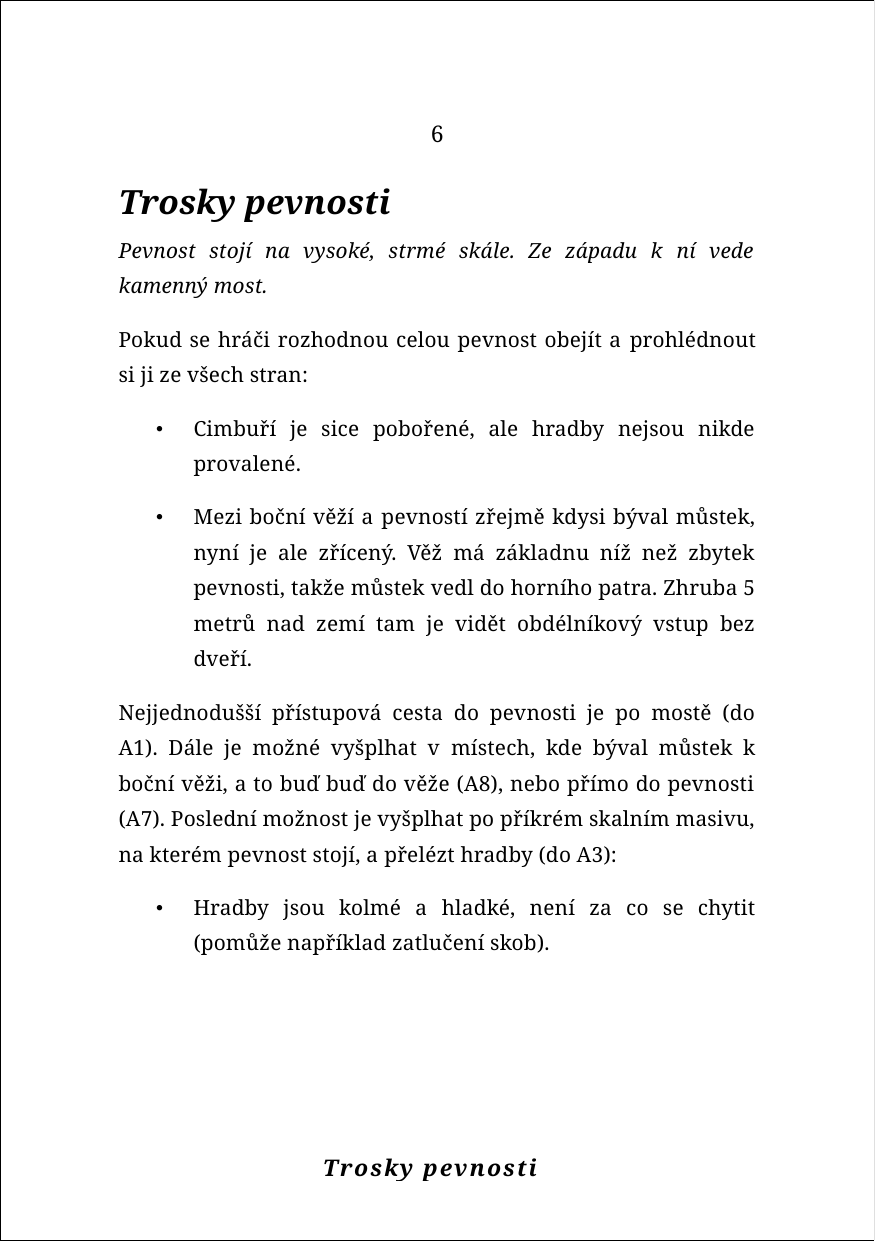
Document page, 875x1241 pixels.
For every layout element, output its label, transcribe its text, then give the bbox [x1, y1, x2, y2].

text Nejjednodušší přístupová cesta do pevnosti je po mostě (do A1). Dále je možné vyšplhat v⁠ místech, kde býval můstek k boční věži, a to buď buď do věže (A8), nebo přímo do pevnosti (A7). Poslední možnost je vyšplhat po příkrém skalním masivu, na kterém pevnost stojí, a⁠ přelézt hradby (do A3): [118, 698, 756, 868]
text Pevnost stojí na vysoké, strmé skále. Ze západu k⁠ ní vede kamenný most. [118, 236, 756, 300]
subtitle Trosky pevnosti [118, 179, 756, 224]
list Mezi boční věží a⁠ pevností zřejmě kdysi býval můstek, nyní je ale zřícený. Věž má základnu níž než zbytek pevnosti, takže můstek vedl do horního patra. Zhruba 5 metrů nad zemí tam je vidět obdélníkový vstup bez dveří. [156, 502, 756, 673]
list Hradby jsou kolmé a⁠ hladké, není za co se chytit (pomůže například zatlučení skob). [156, 893, 756, 957]
list Cimbuří je sice pobořené, ale hradby nejsou nikde provalené. [156, 414, 756, 478]
text Pokud se hráči rozhodnou celou pevnost obejít a⁠ prohlédnout si ji ze všech stran: [118, 325, 756, 389]
